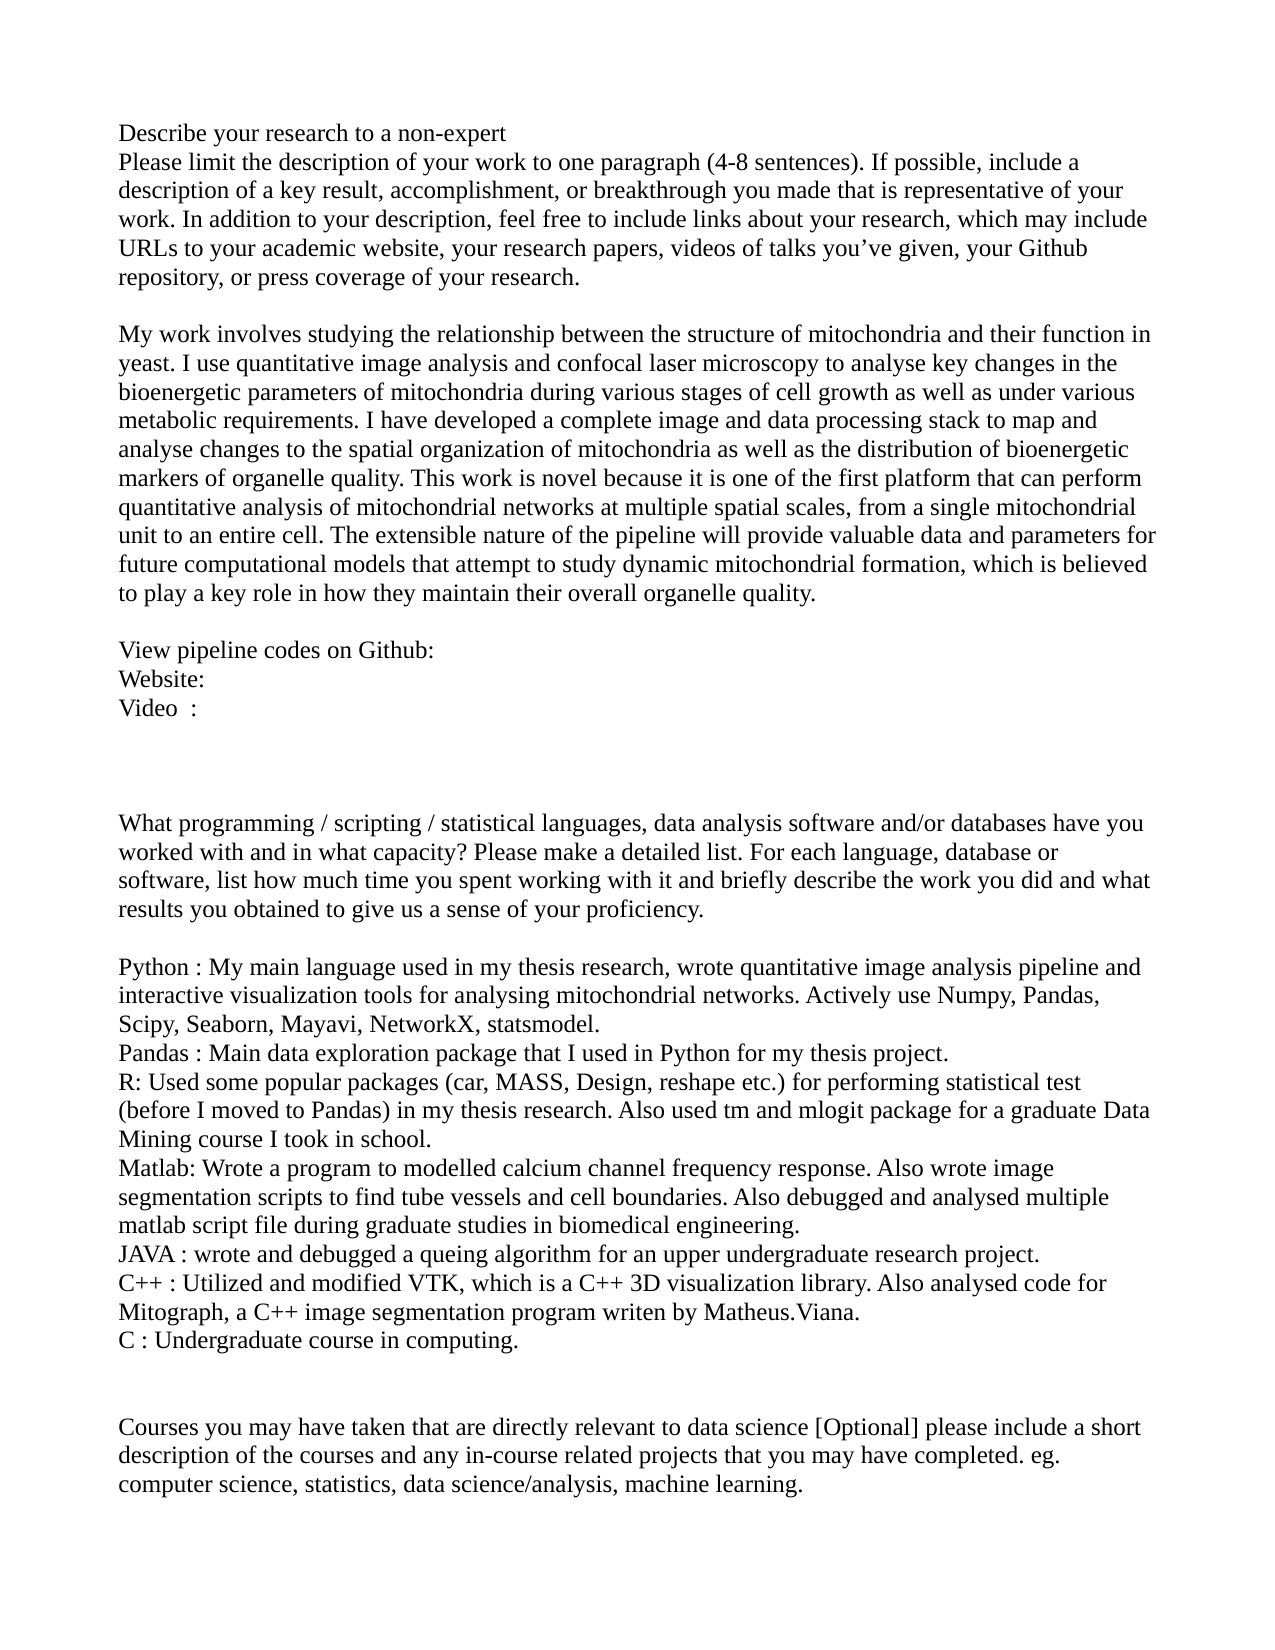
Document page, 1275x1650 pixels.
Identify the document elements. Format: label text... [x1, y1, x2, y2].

text Video : [118, 693, 1157, 722]
text My work involves studying the relationship between the structure of mitochondria and their function in yeast. I use quantitative image analysis and confocal laser microscopy to analyse key changes in the bioenergetic parameters of mitochondria during various stages of cell growth as well as under various metabolic requirements. I have developed a complete image and data processing stack to map and analyse changes to the spatial organization of mitochondria as well as the distribution of bioenergetic markers of organelle quality. This work is novel because it is one of the first platform that can perform quantitative analysis of mitochondrial networks at multiple spatial scales, from a single mitochondrial unit to an entire cell. The extensible nature of the pipeline will provide valuable data and parameters for future computational models that attempt to study dynamic mitochondrial formation, which is believed to play a key role in how they maintain their overall organelle quality. [118, 319, 1157, 607]
text Describe your research to a non-expert [118, 118, 1157, 147]
text Courses you may have taken that are directly relevant to data science [Optional] please include a short description of the courses and any in-course related projects that you may have completed. eg. computer science, statistics, data science/analysis, machine learning. [118, 1412, 1157, 1498]
text View pipeline codes on Github: [118, 636, 1157, 664]
text R: Used some popular packages (car, MASS, Design, reshape etc.) for performing statistical test (before I moved to Pandas) in my thesis research. Also used tm and mlogit package for a graduate Data Mining course I took in school. [118, 1067, 1157, 1153]
text JAVA : wrote and debugged a queing algorithm for an upper undergraduate research project. [118, 1239, 1157, 1268]
text Matlab: Wrote a program to modelled calcium channel frequency response. Also wrote image segmentation scripts to find tube vessels and cell boundaries. Also debugged and analysed multiple matlab script file during graduate studies in biomedical engineering. [118, 1153, 1157, 1239]
text Please limit the description of your work to one paragraph (4-8 sentences). If possible, include a description of a key result, accomplishment, or breakthrough you made that is representative of your work. In addition to your description, feel free to include links about your research, which may include URLs to your academic website, your research papers, videos of talks you’ve given, your Github repository, or press coverage of your research. [118, 147, 1157, 291]
text C++ : Utilized and modified VTK, which is a C++ 3D visualization library. Also analysed code for Mitograph, a C++ image segmentation program writen by Matheus.Viana. [118, 1268, 1157, 1326]
text Pandas : Main data exploration package that I used in Python for my thesis project. [118, 1038, 1157, 1067]
text What programming / scripting / statistical languages, data analysis software and/or databases have you worked with and in what capacity? Please make a detailed list. For each language, database or software, list how much time you spent working with it and briefly describe the work you did and what results you obtained to give us a sense of your proficiency. [118, 808, 1157, 923]
text C : Undergraduate course in computing. [118, 1326, 1157, 1354]
text Python : My main language used in my thesis research, wrote quantitative image analysis pipeline and interactive visualization tools for analysing mitochondrial networks. Actively use Numpy, Pandas, Scipy, Seaborn, Mayavi, NetworkX, statsmodel. [118, 952, 1157, 1038]
text Website: [118, 664, 1157, 693]
